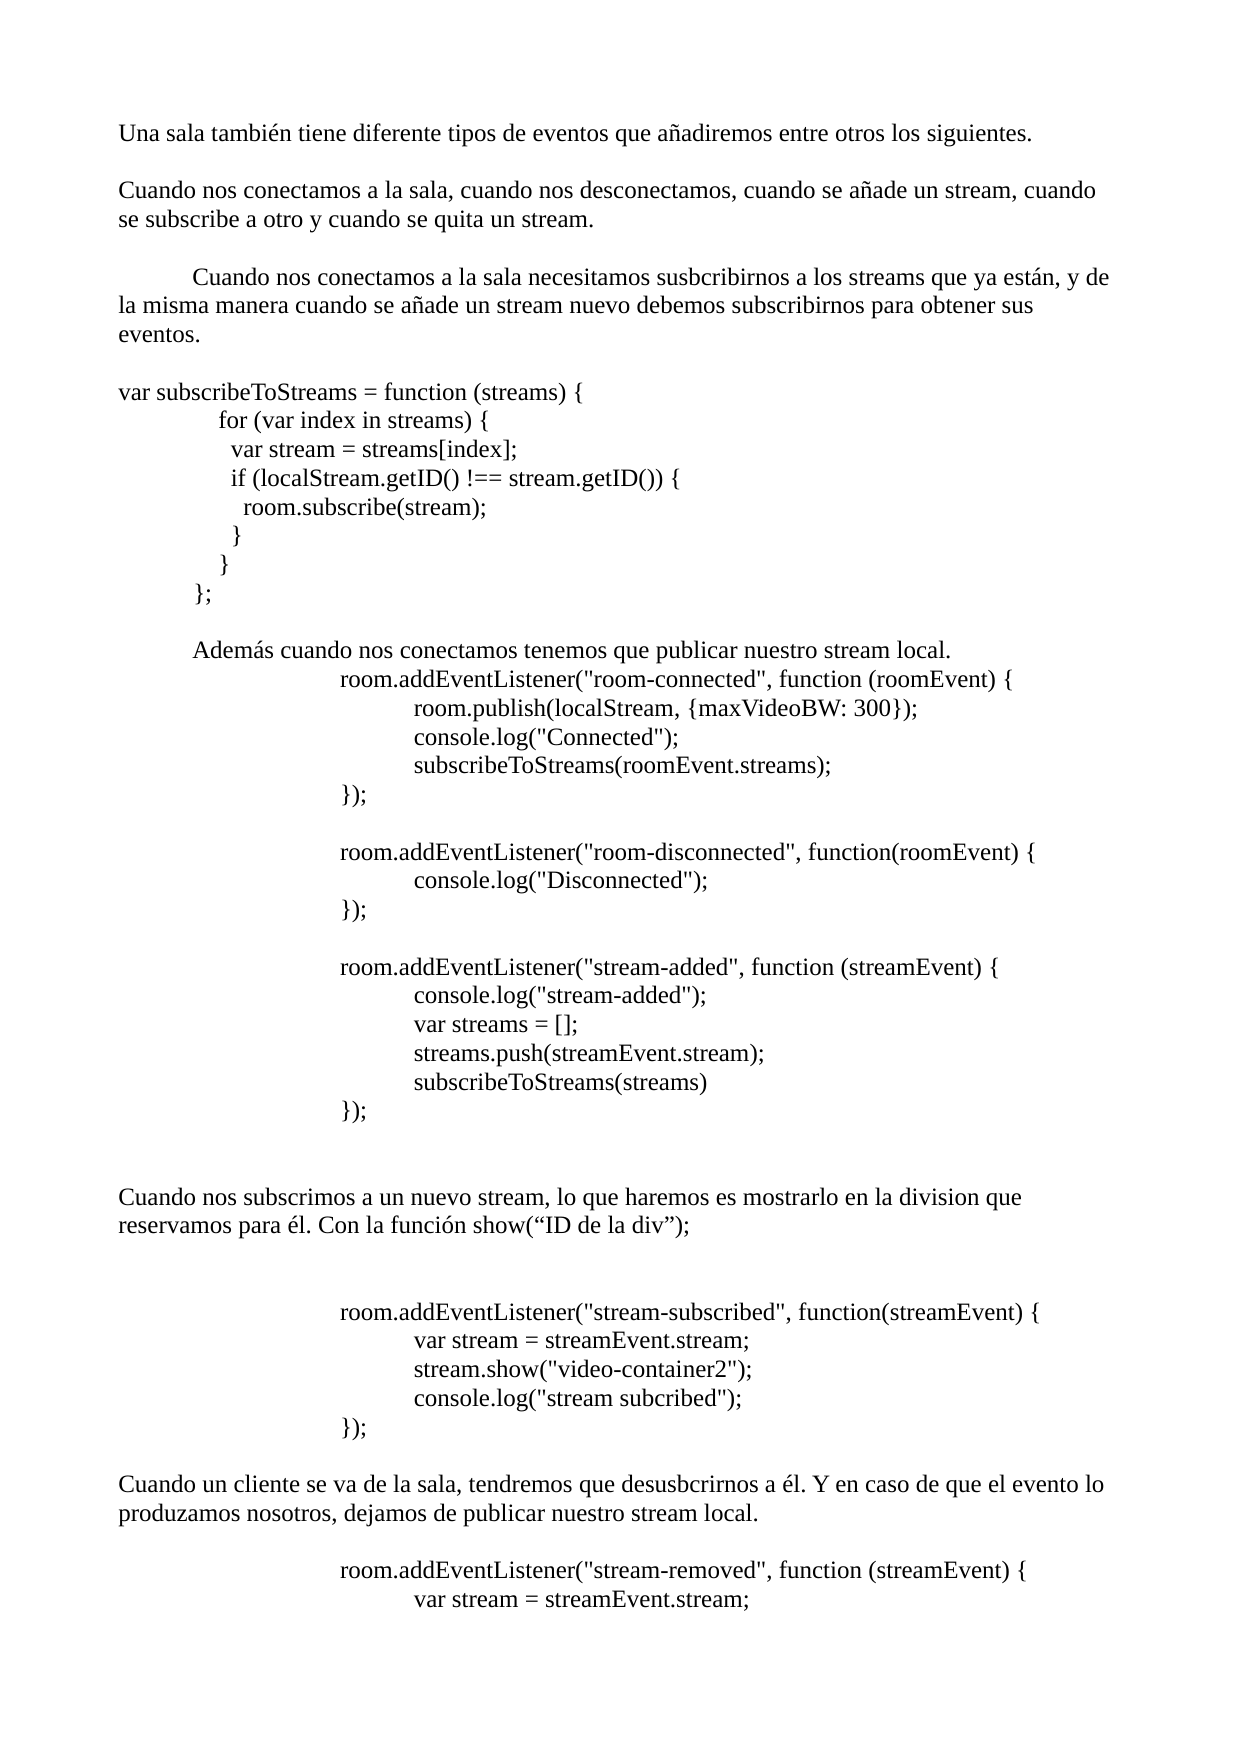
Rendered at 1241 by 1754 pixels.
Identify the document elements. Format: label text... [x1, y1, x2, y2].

text subscribeToStreams(streams) [118, 1067, 1122, 1096]
text var stream = streams[index]; [118, 434, 1122, 463]
text console.log("Disconnected"); [118, 866, 1122, 894]
text } [118, 521, 1122, 549]
text room.addEventListener("room-disconnected", function(roomEvent) { [118, 837, 1122, 866]
text }); [118, 1096, 1122, 1124]
text Cuando nos subscrimos a un nuevo stream, lo que haremos es mostrarlo en la division que reservamos para él. Con la función show(“ID de la div”); [118, 1182, 1122, 1239]
text var stream = streamEvent.stream; [118, 1584, 1122, 1613]
text console.log("Connected"); [118, 722, 1122, 751]
text var streams = []; [118, 1009, 1122, 1038]
text console.log("stream-added"); [118, 981, 1122, 1009]
text var subscribeToStreams = function (streams) { [118, 377, 1122, 406]
text var stream = streamEvent.stream; [118, 1326, 1122, 1354]
text Cuando un cliente se va de la sala, tendremos que desusbcrirnos a él. Y en caso de que el evento lo produzamos nosotros, dejamos de publicar nuestro stream local. [118, 1469, 1122, 1527]
text Cuando nos conectamos a la sala necesitamos susbcribirnos a los streams que ya están, y de la misma manera cuando se añade un stream nuevo debemos subscribirnos para obtener sus eventos. [118, 262, 1122, 348]
text room.publish(localStream, {maxVideoBW: 300}); [118, 693, 1122, 722]
text Cuando nos conectamos a la sala, cuando nos desconectamos, cuando se añade un stream, cuando se subscribe a otro y cuando se quita un stream. [118, 176, 1122, 233]
text room.addEventListener("stream-removed", function (streamEvent) { [118, 1556, 1122, 1584]
text for (var index in streams) { [118, 406, 1122, 434]
text console.log("stream subcribed"); [118, 1383, 1122, 1412]
text room.addEventListener("stream-subscribed", function(streamEvent) { [118, 1297, 1122, 1326]
text stream.show("video-container2"); [118, 1354, 1122, 1383]
text }); [118, 1412, 1122, 1441]
text } [118, 549, 1122, 578]
text if (localStream.getID() !== stream.getID()) { [118, 463, 1122, 492]
text Además cuando nos conectamos tenemos que publicar nuestro stream local. [118, 636, 1122, 664]
text room.addEventListener("room-connected", function (roomEvent) { [118, 664, 1122, 693]
text }); [118, 894, 1122, 923]
text }); [118, 779, 1122, 808]
text subscribeToStreams(roomEvent.streams); [118, 751, 1122, 779]
text streams.push(streamEvent.stream); [118, 1038, 1122, 1067]
text Una sala también tiene diferente tipos de eventos que añadiremos entre otros los siguientes. [118, 118, 1122, 147]
text room.subscribe(stream); [118, 492, 1122, 521]
text }; [118, 578, 1122, 607]
text room.addEventListener("stream-added", function (streamEvent) { [118, 952, 1122, 981]
